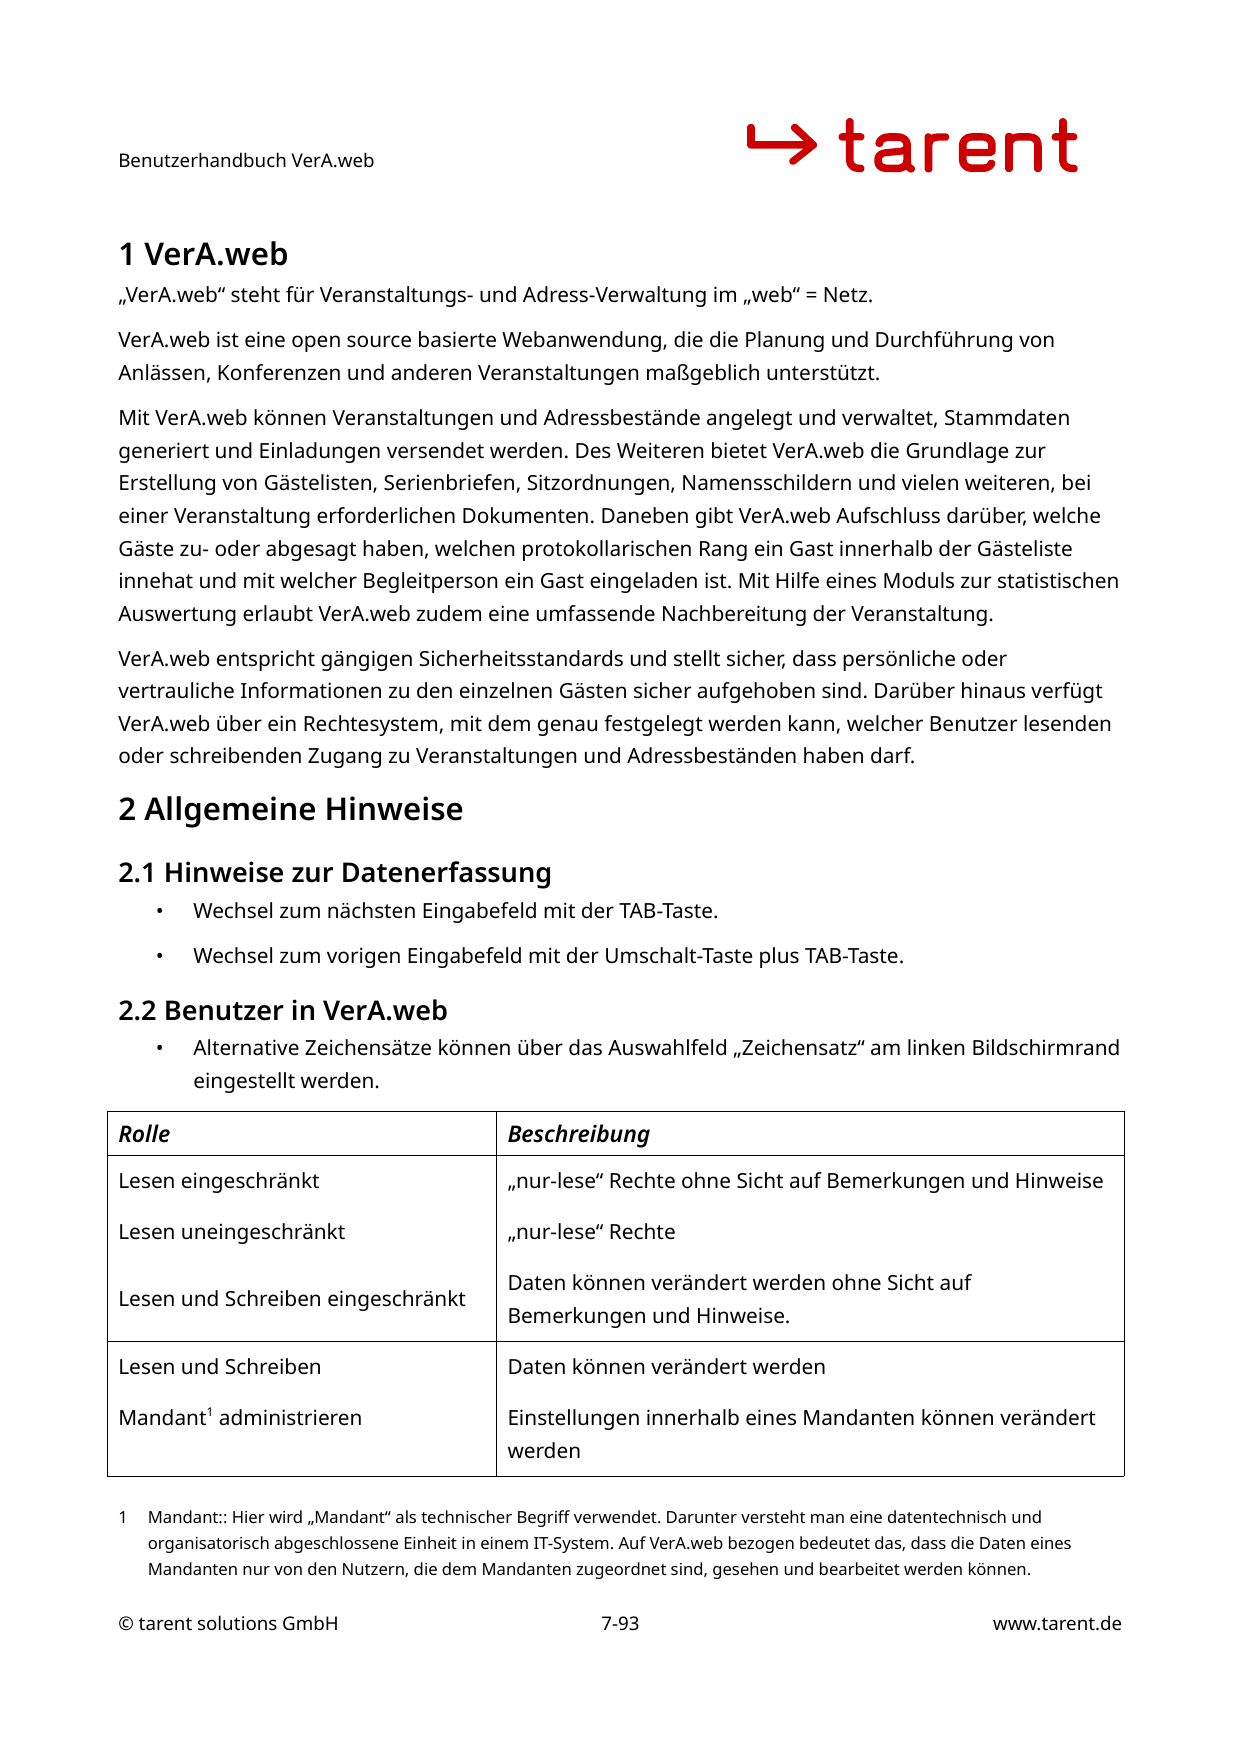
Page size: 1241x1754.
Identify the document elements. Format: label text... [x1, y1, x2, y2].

table_cell Einstellungen innerhalb eines Mandanten können verändert werden [497, 1392, 1124, 1476]
list Wechsel zum nächsten Eingabefeld mit der TAB-Taste. [156, 896, 1122, 924]
table_cell Lesen und Schreiben [108, 1342, 496, 1392]
text „VerA.web“ steht für Veranstaltungs- und Adress-Verwaltung im „web“ = Netz. [118, 281, 1122, 309]
subtitle Benutzer in VerA.web [118, 991, 1122, 1028]
text VerA.web ist eine open source basierte Webanwendung, die die Planung und Durchführung von Anlässen, Konferenzen und anderen Veranstaltungen maßgeblich unterstützt. [118, 326, 1122, 387]
subtitle VerA.web [118, 232, 1122, 274]
table_cell Mandant administrieren [108, 1392, 496, 1476]
text VerA.web entspricht gängigen Sicherheitsstandards und stellt sicher, dass persönliche oder vertrauliche Informationen zu den einzelnen Gästen sicher aufgehoben sind. Darüber hinaus verfügt VerA.web über ein Rechtesystem, mit dem genau festgelegt werden kann, welcher Benutzer lesenden oder schreibenden Zugang zu Veranstaltungen und Adressbeständen haben darf. [118, 644, 1122, 770]
table_cell „nur-lese“ Rechte ohne Sicht auf Bemerkungen und Hinweise [497, 1156, 1124, 1206]
table_cell Lesen und Schreiben eingeschränkt [108, 1257, 496, 1341]
list Alternative Zeichensätze können über das Auswahlfeld „Zeichensatz“ am linken Bildschirmrand eingestellt werden. [156, 1033, 1122, 1094]
subtitle Allgemeine Hinweise [118, 787, 1122, 829]
table_cell „nur-lese“ Rechte [497, 1206, 1124, 1257]
text Mit VerA.web können Veranstaltungen und Adressbestände angelegt und verwaltet, Stammdaten generiert und Einladungen versendet werden. Des Weiteren bietet VerA.web die Grundlage zur Erstellung von Gästelisten, Serienbriefen, Sitzordnungen, Namensschildern und vielen weiteren, bei einer Veranstaltung erforderlichen Dokumenten. Daneben gibt VerA.web Aufschluss darüber, welche Gäste zu- oder abgesagt haben, welchen protokollarischen Rang ein Gast innerhalb der Gästeliste innehat und mit welcher Begleitperson ein Gast eingeladen ist. Mit Hilfe eines Moduls zur statistischen Auswertung erlaubt VerA.web zudem eine umfassende Nachbereitung der Veranstaltung. [118, 403, 1122, 627]
subtitle Hinweise zur Datenerfassung [118, 853, 1122, 890]
table_header Beschreibung [497, 1112, 1124, 1155]
table_cell Lesen uneingeschränkt [108, 1206, 496, 1257]
table_cell Daten können verändert werden ohne Sicht auf Bemerkungen und Hinweise. [497, 1257, 1124, 1341]
table_header Rolle [108, 1112, 496, 1155]
list Wechsel zum vorigen Eingabefeld mit der Umschalt-Taste plus TAB-Taste. [156, 941, 1122, 969]
table_cell Lesen eingeschränkt [108, 1156, 496, 1206]
table_cell Daten können verändert werden [497, 1342, 1124, 1392]
